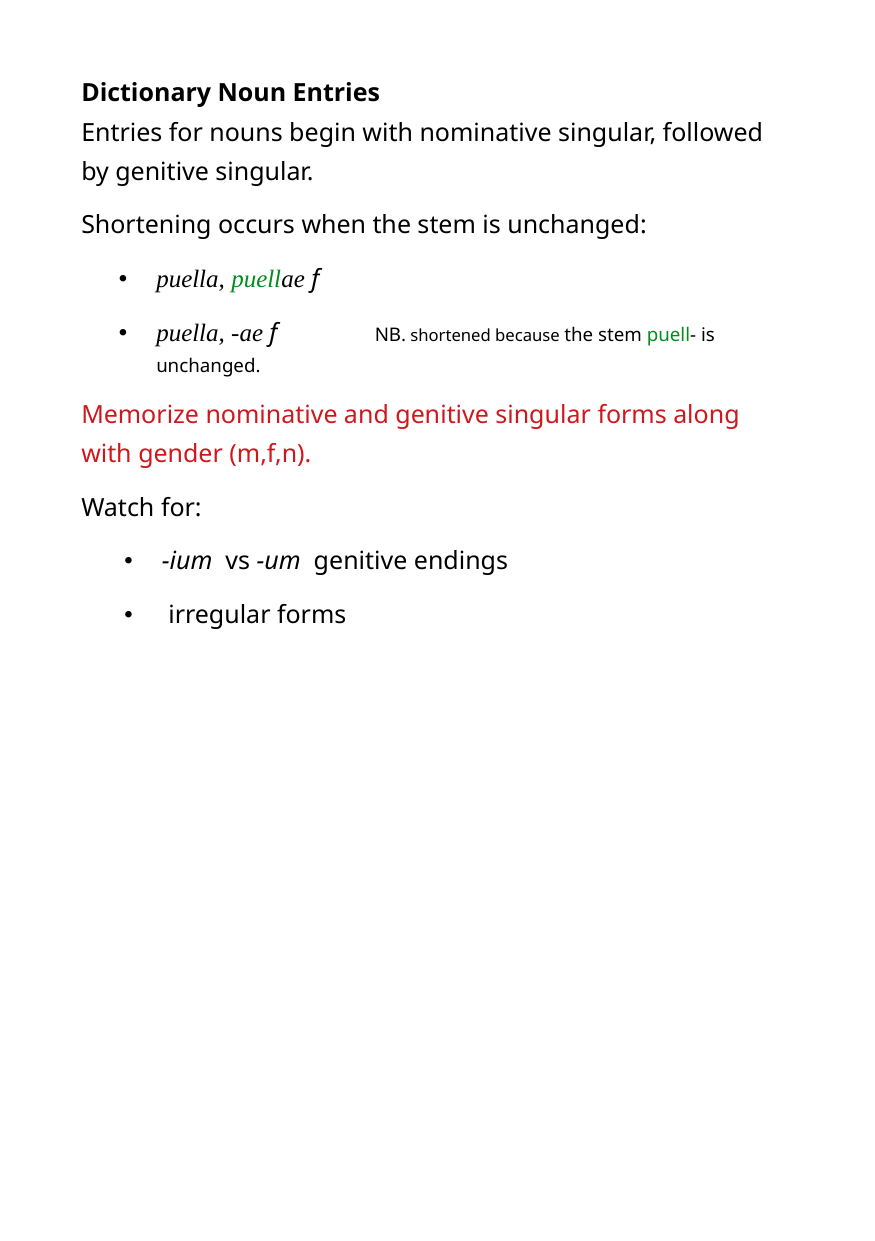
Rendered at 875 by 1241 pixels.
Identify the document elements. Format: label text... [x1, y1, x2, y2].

list puella, puellae f [118, 261, 793, 295]
list -ium vs -um genitive endings [124, 543, 793, 577]
text Dictionary Noun Entries Entries for nouns begin with nominative singular, followed by genitive singular. [81, 75, 793, 187]
text Watch for: [81, 489, 793, 523]
text Shortening occurs when the stem is unchanged: [81, 207, 793, 241]
list irregular forms [124, 597, 793, 631]
list puella, -ae f NB. shortened because the stem puell- is unchanged. [118, 314, 793, 378]
text Memorize nominative and genitive singular forms along with gender (m,f,n). [81, 396, 793, 469]
